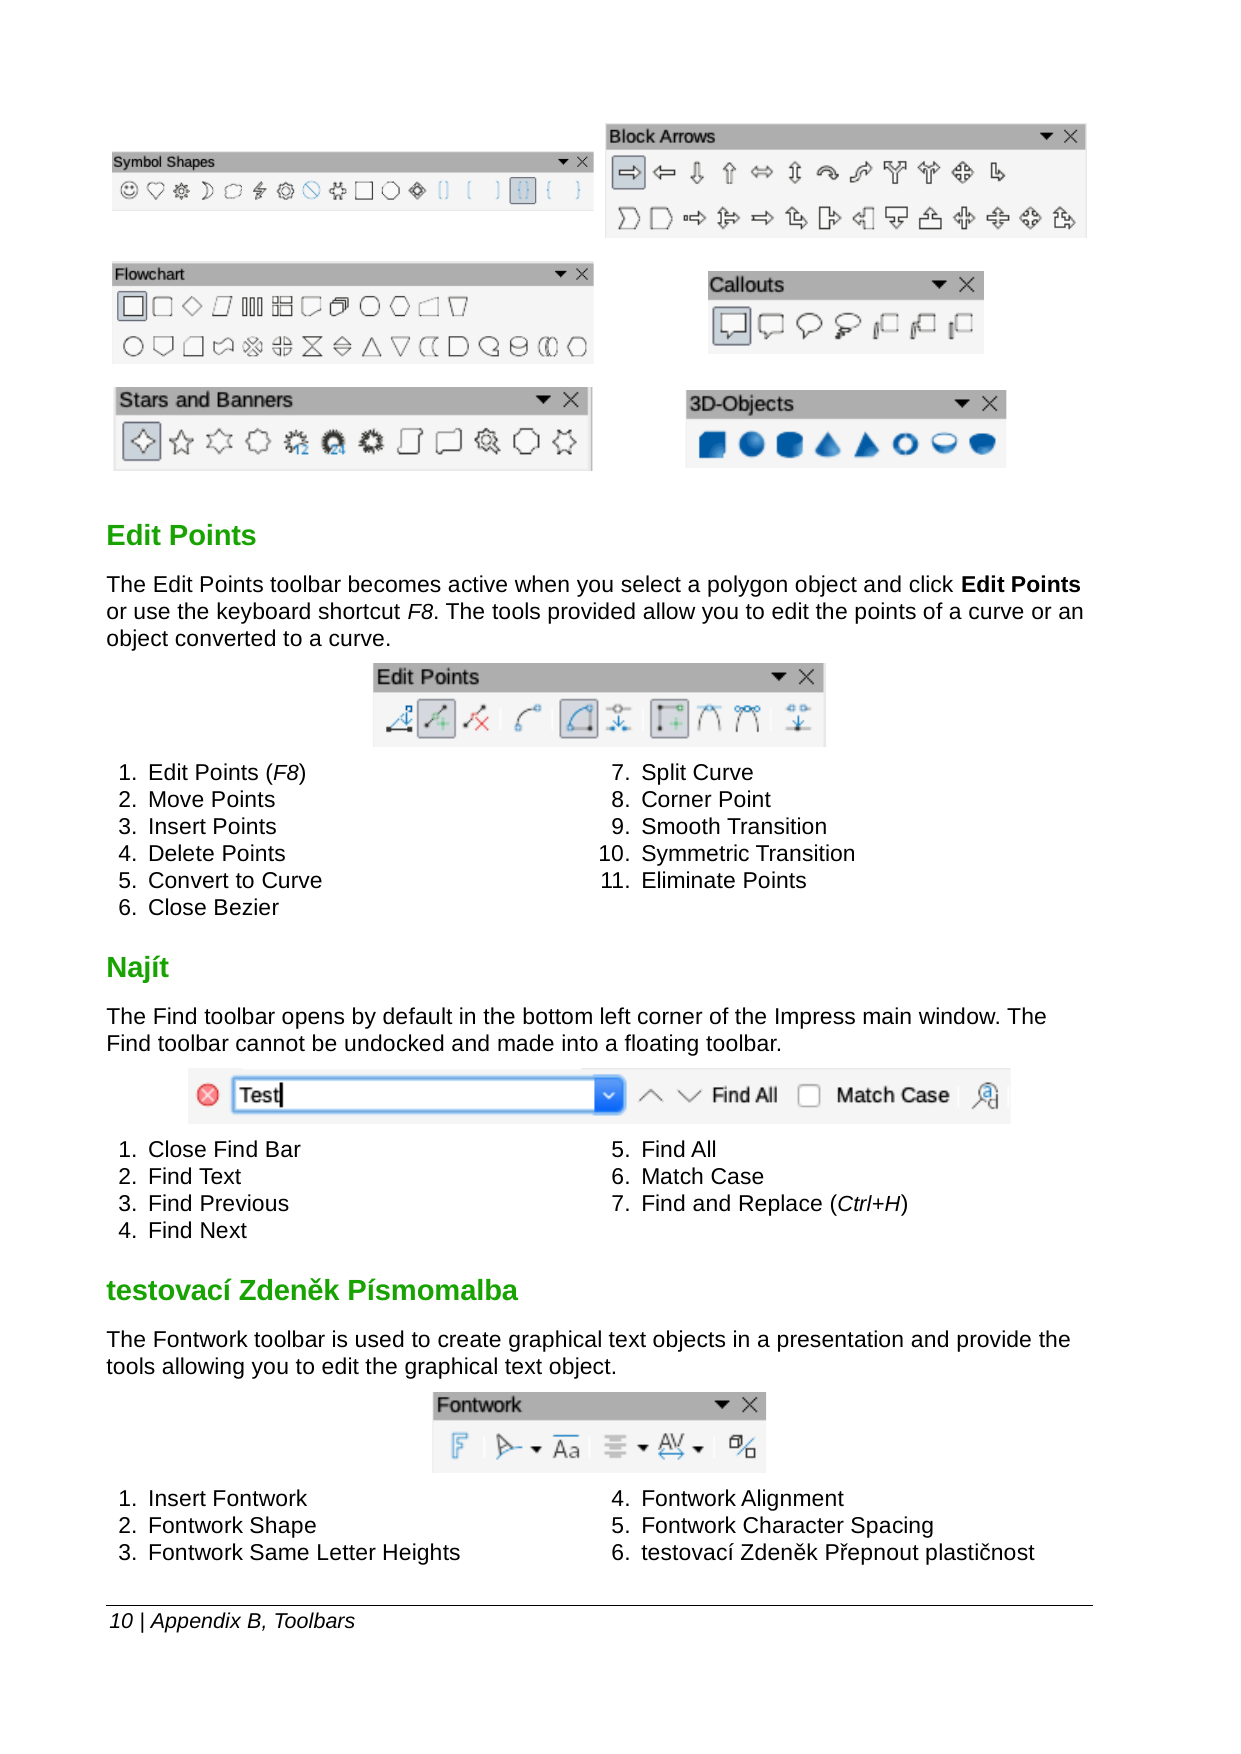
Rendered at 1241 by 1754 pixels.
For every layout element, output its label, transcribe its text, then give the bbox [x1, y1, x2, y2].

list Delete Points [137, 839, 599, 866]
subtitle Najít [106, 950, 1093, 983]
picture [708, 271, 984, 354]
picture [112, 261, 594, 364]
table_cell [599, 118, 1093, 256]
picture [113, 387, 593, 471]
list Find and Replace (Ctrl+H) [631, 1190, 1093, 1217]
table_cell [106, 256, 599, 381]
list Move Points [137, 785, 599, 812]
picture [188, 1068, 1011, 1124]
list Fontwork Same Letter Heights [137, 1539, 599, 1566]
table_cell [599, 256, 1093, 381]
picture [372, 663, 827, 747]
table_cell [106, 118, 599, 256]
subtitle testovací Zdeněk Písmomalba [106, 1273, 1093, 1307]
list Find Next [137, 1217, 599, 1244]
list Find All [631, 1136, 1093, 1163]
picture [605, 123, 1087, 238]
list Fontwork Character Spacing [631, 1512, 1093, 1539]
list Symmetric Transition [631, 839, 1093, 866]
picture [432, 1392, 767, 1473]
list Edit Points (F8) [137, 758, 599, 785]
table_cell [106, 381, 599, 489]
list Fontwork Shape [137, 1512, 599, 1539]
list Fontwork Alignment [631, 1484, 1093, 1512]
list Convert to Curve [137, 866, 599, 893]
list Find Previous [137, 1190, 599, 1217]
text The Fontwork toolbar is used to create graphical text objects in a presentation and provide the tools allowing you to edit the graphical text object. [106, 1325, 1093, 1379]
list testovací Zdeněk Přepnout plastičnost [631, 1539, 1093, 1566]
subtitle Edit Points [106, 518, 1093, 551]
list The Edit Points toolbar becomes active when you select a polygon object and click Edit Points or use the keyboard shortcut F8. The tools provided allow you to edit the points of a curve or an object converted to a curve. [106, 570, 1093, 651]
text The Find toolbar opens by default in the bottom left corner of the Impress main window. The Find toolbar cannot be undocked and made into a floating toolbar. [106, 1002, 1093, 1056]
list Insert Points [137, 812, 599, 839]
list Split Curve [631, 758, 1093, 785]
list Insert Fontwork [137, 1484, 599, 1512]
list Match Case [631, 1163, 1093, 1190]
list Close Bezier [137, 893, 599, 921]
list Find Text [137, 1163, 599, 1190]
picture [685, 390, 1007, 468]
table_cell [599, 381, 1093, 489]
list Close Find Bar [137, 1136, 599, 1163]
picture [112, 151, 594, 211]
list Eliminate Points [631, 866, 1093, 893]
list Corner Point [631, 785, 1093, 812]
list Smooth Transition [631, 812, 1093, 839]
